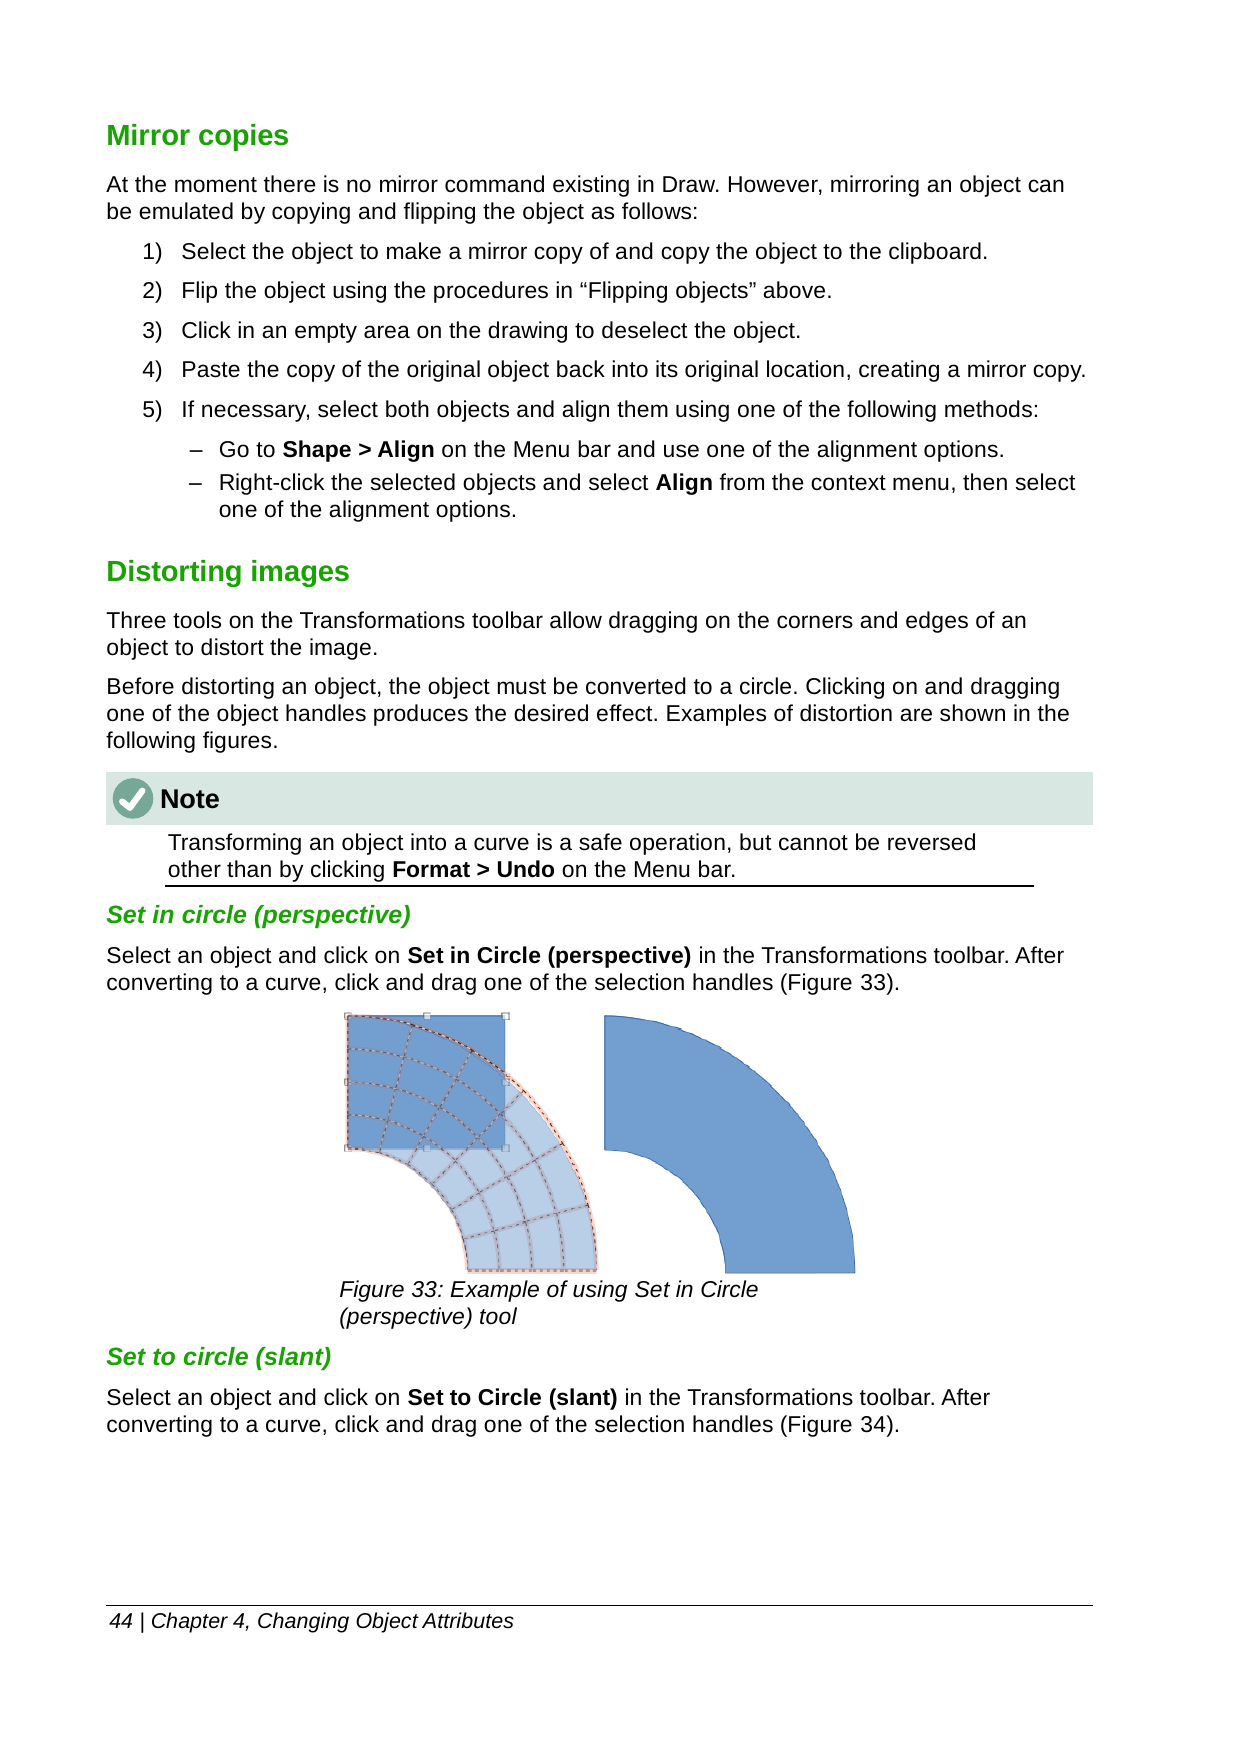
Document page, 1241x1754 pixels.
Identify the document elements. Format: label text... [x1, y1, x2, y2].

text Select an object and click on Set in Circle (perspective) in the Transformations toolbar. After converting to a curve, click and drag one of the selection handles (Figure 33). [106, 941, 1093, 996]
text Select an object and click on Set to Circle (slant) in the Transformations toolbar. After converting to a curve, click and drag one of the selection handles (Figure 34). [106, 1384, 1093, 1438]
text Three tools on the Transformations toolbar allow dragging on the corners and edges of an object to distort the image. [106, 606, 1093, 660]
picture [339, 1008, 860, 1276]
text Figure 33: Example of using Set in Circle (perspective) tool [339, 1276, 860, 1329]
list Go to Shape > Align on the Menu bar and use one of the alignment options. [189, 435, 1093, 462]
list Right-click the selected objects and select Align from the context menu, then select one of the alignment options. [189, 468, 1093, 522]
subtitle Mirror copies [106, 118, 1093, 152]
subtitle Note [106, 772, 1093, 825]
list Flip the object using the procedures in “Flipping objects” above. [162, 277, 1093, 304]
subtitle Set to circle (slant) [106, 1342, 1093, 1371]
subtitle Set in circle (perspective) [106, 900, 1093, 929]
list If necessary, select both objects and align them using one of the following methods: [162, 395, 1093, 422]
text At the moment there is no mirror command existing in Draw. However, mirroring an object can be emulated by copying and flipping the object as follows: [106, 170, 1093, 224]
subtitle Distorting images [106, 554, 1093, 587]
list Paste the copy of the original object back into its original location, creating a mirror copy. [162, 356, 1093, 383]
list Select the object to make a mirror copy of and copy the object to the clipboard. [162, 237, 1093, 264]
list Click in an empty area on the drawing to deselect the object. [162, 316, 1093, 343]
text Before distorting an object, the object must be converted to a circle. Clicking on and dragging one of the object handles produces the desired effect. Examples of distortion are shown in the following figures. [106, 673, 1093, 754]
text Transforming an object into a curve is a safe operation, but cannot be reversed other than by clicking Format > Undo on the Menu bar. [164, 825, 1034, 887]
